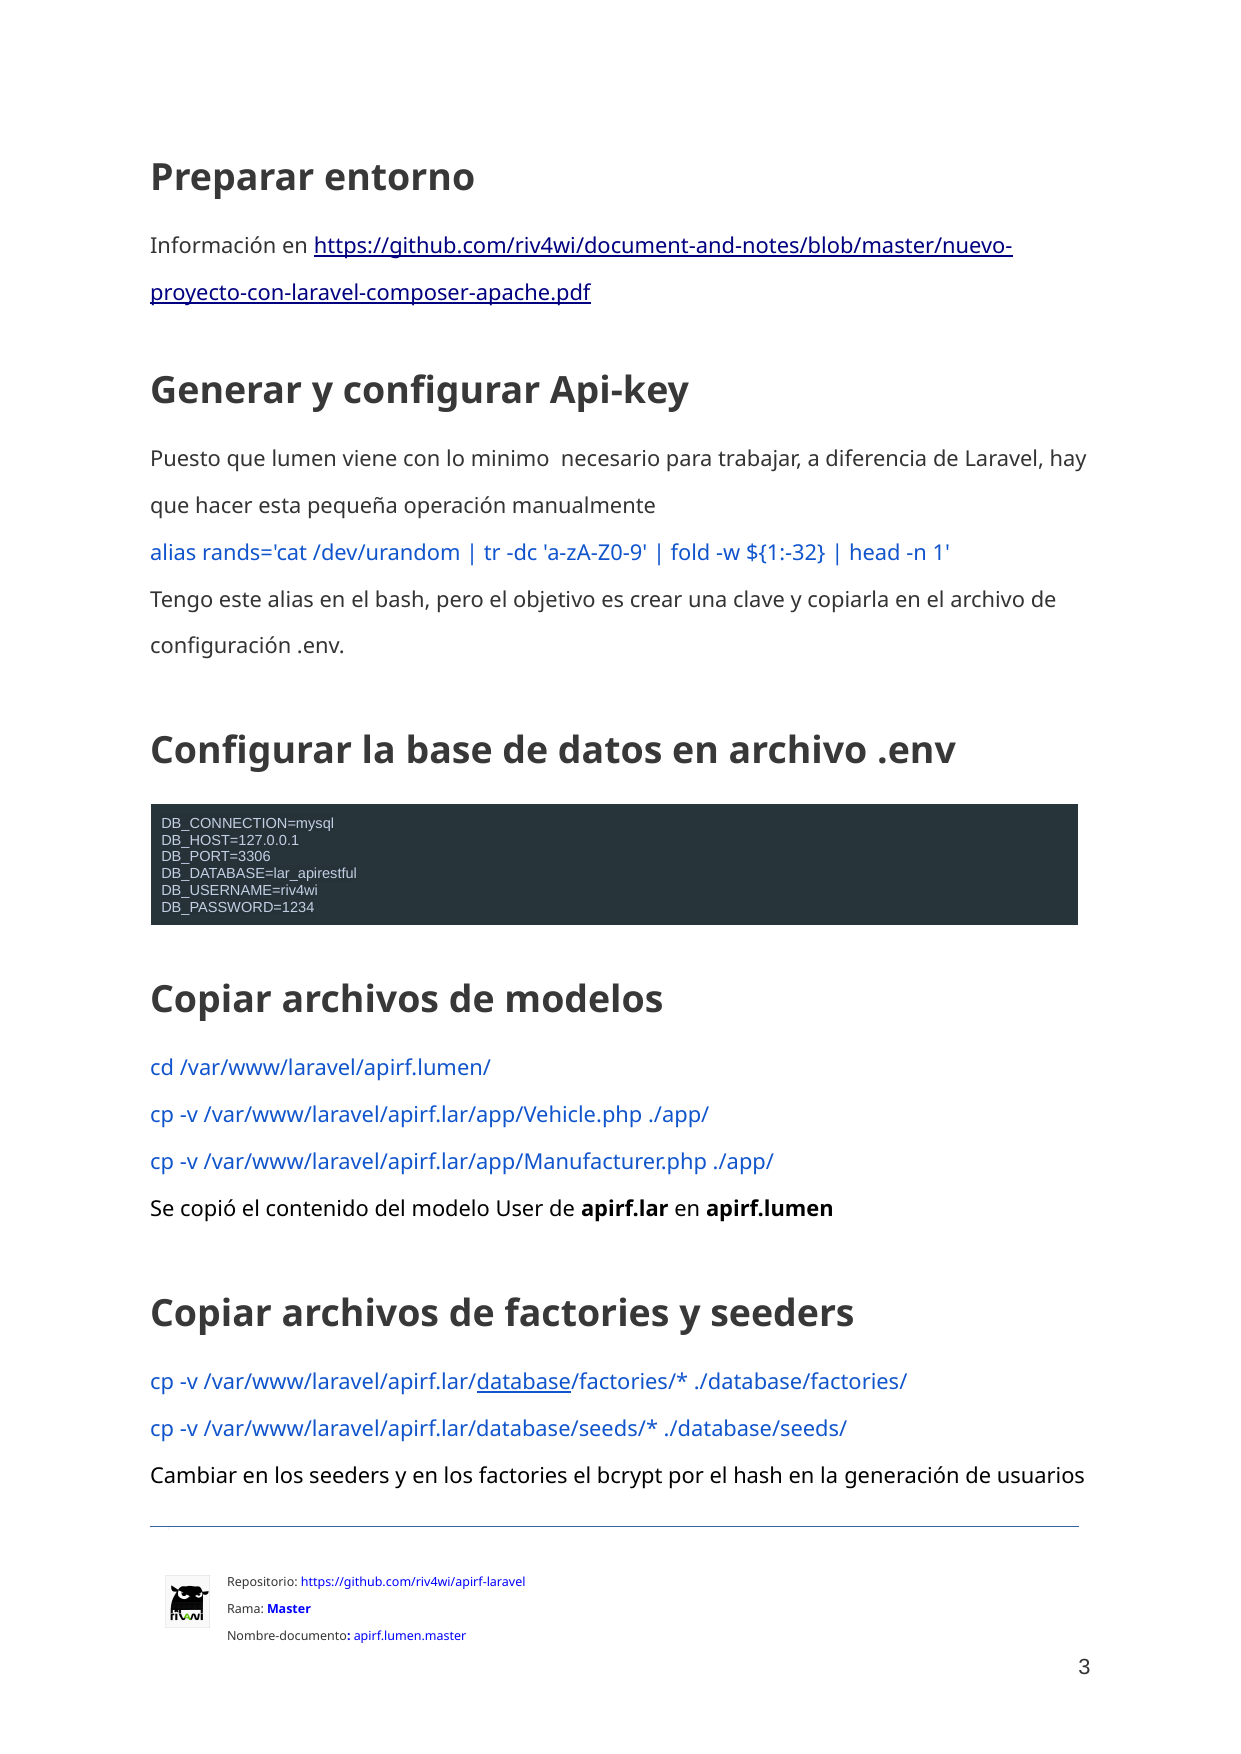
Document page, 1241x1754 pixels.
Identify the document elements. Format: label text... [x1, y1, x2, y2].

text Configurar la base de datos en archivo .env [150, 724, 1090, 775]
subtitle Preparar entorno [150, 150, 1090, 201]
table_header DB_CONNECTION=mysql DB_HOST=127.0.0.1 DB_PORT=3306 DB_DATABASE=lar_apirestful DB_USERNAME=riv4wi DB_PASSWORD=1234 [151, 804, 1078, 925]
text cd /var/www/laravel/apirf.lumen/ [150, 1052, 1090, 1082]
text Puesto que lumen viene con lo minimo necesario para trabajar, a diferencia de Laravel, hay que hacer esta pequeña operación manualmente [150, 443, 1090, 520]
subtitle Copiar archivos de modelos [150, 972, 1090, 1023]
text cp -v /var/www/laravel/apirf.lar/database/factories/* ./database/factories/ [150, 1366, 1090, 1396]
subtitle Generar y configurar Api-key [150, 363, 1090, 414]
text cp -v /var/www/laravel/apirf.lar/database/seeds/* ./database/seeds/ [150, 1413, 1090, 1443]
text alias rands='cat /dev/urandom | tr -dc 'a-zA-Z0-9' | fold -w ${1:-32} | head -n 1' [150, 537, 1090, 567]
text cp -v /var/www/laravel/apirf.lar/app/Manufacturer.php ./app/ [150, 1146, 1090, 1176]
text Información en https://github.com/riv4wi/document-and-notes/blob/master/nuevo-proyecto-con-laravel-composer-apache.pdf [150, 230, 1090, 307]
text Tengo este alias en el bash, pero el objetivo es crear una clave y copiarla en el archivo de configuración .env. [150, 583, 1090, 660]
text Se copió el contenido del modelo User de apirf.lar en apirf.lumen [150, 1193, 1090, 1222]
text Cambiar en los seeders y en los factories el bcrypt por el hash en la generación de usuarios [150, 1460, 1090, 1489]
text cp -v /var/www/laravel/apirf.lar/app/Vehicle.php ./app/ [150, 1099, 1090, 1129]
picture [165, 1575, 210, 1628]
subtitle Copiar archivos de factories y seeders [150, 1286, 1090, 1337]
